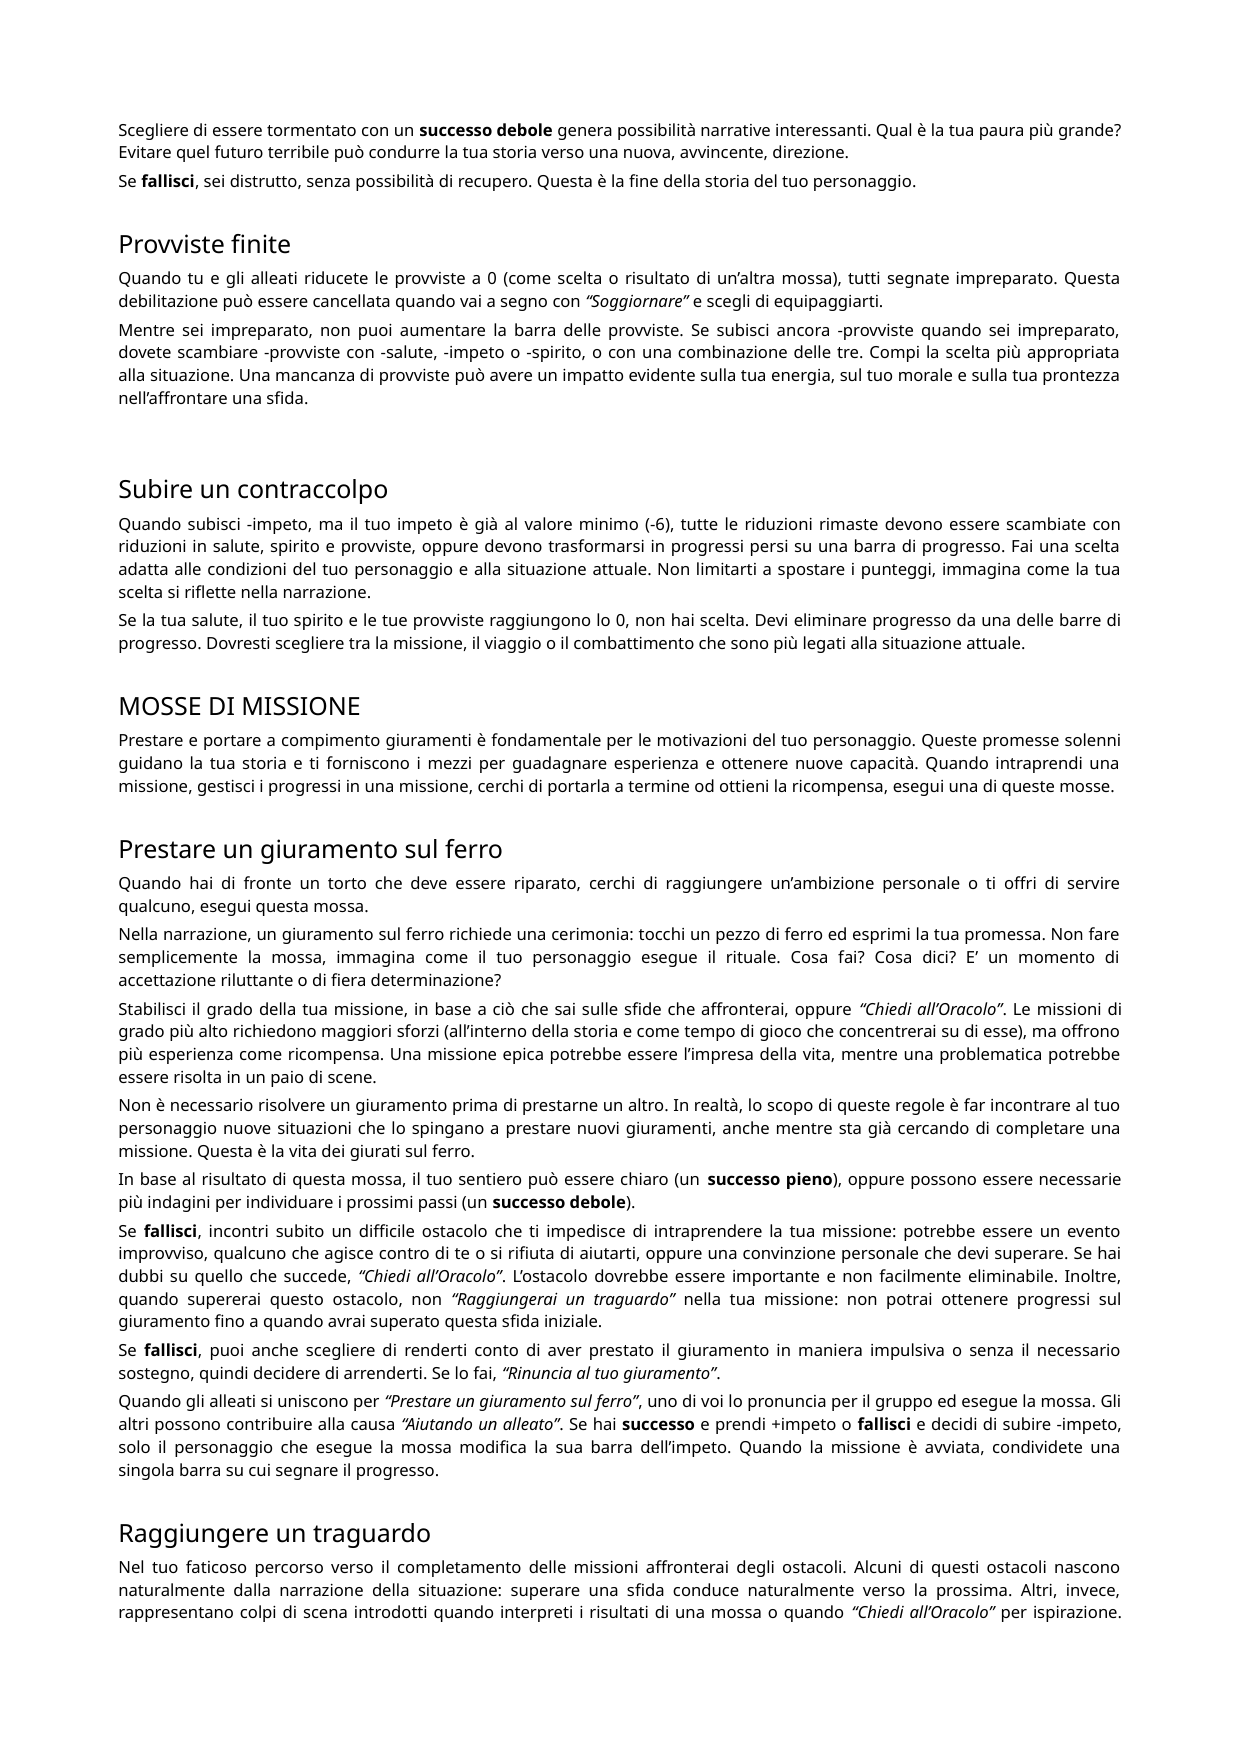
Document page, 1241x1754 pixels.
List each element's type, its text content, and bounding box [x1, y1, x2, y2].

text Quando gli alleati si uniscono per “Prestare un giuramento sul ferro”, uno di voi lo pronuncia per il gruppo ed esegue la mossa. Gli altri possono contribuire alla causa “Aiutando un alleato”. Se hai successo e prendi +impeto o fallisci e decidi di subire -impeto, solo il personaggio che esegue la mossa modifica la sua barra dell’impeto. Quando la missione è avviata, condividete una singola barra su cui segnare il progresso. [118, 1390, 1122, 1481]
text Quando hai di fronte un torto che deve essere riparato, cerchi di raggiungere un’ambizione personale o ti offri di servire qualcuno, esegui questa mossa. [118, 872, 1122, 917]
text Prestare un giuramento sul ferro [118, 832, 1122, 866]
text Subire un contraccolpo [118, 472, 1122, 506]
text Se fallisci, sei distrutto, senza possibilità di recupero. Questa è la fine della storia del tuo personaggio. [118, 169, 1122, 192]
text Nel tuo faticoso percorso verso il completamento delle missioni affronterai degli ostacoli. Alcuni di questi ostacoli nascono naturalmente dalla narrazione della situazione: superare una sfida conduce naturalmente verso la prossima. Altri, invece, rappresentano colpi di scena introdotti quando interpreti i risultati di una mossa o quando “Chiedi all’Oracolo” per ispirazione. [118, 1556, 1122, 1624]
text Stabilisci il grado della tua missione, in base a ciò che sai sulle sfide che affronterai, oppure “Chiedi all’Oracolo”. Le missioni di grado più alto richiedono maggiori sforzi (all’interno della storia e come tempo di gioco che concentrerai su di esse), ma offrono più esperienza come ricompensa. Una missione epica potrebbe essere l’impresa della vita, mentre una problematica potrebbe essere risolta in un paio di scene. [118, 997, 1122, 1088]
text Non è necessario risolvere un giuramento prima di prestarne un altro. In realtà, lo scopo di queste regole è far incontrare al tuo personaggio nuove situazioni che lo spingano a prestare nuovi giuramenti, anche mentre sta già cercando di completare una missione. Questa è la vita dei giurati sul ferro. [118, 1094, 1122, 1162]
text Se fallisci, incontri subito un difficile ostacolo che ti impedisce di intraprendere la tua missione: potrebbe essere un evento improvviso, qualcuno che agisce contro di te o si rifiuta di aiutarti, oppure una convinzione personale che devi superare. Se hai dubbi su quello che succede, “Chiedi all’Oracolo”. L’ostacolo dovrebbe essere importante e non facilmente eliminabile. Inoltre, quando supererai questo ostacolo, non “Raggiungerai un traguardo” nella tua missione: non potrai ottenere progressi sul giuramento fino a quando avrai superato questa sfida iniziale. [118, 1219, 1122, 1333]
text Raggiungere un traguardo [118, 1516, 1122, 1549]
text Provviste finite [118, 227, 1122, 261]
text In base al risultato di questa mossa, il tuo sentiero può essere chiaro (un successo pieno), oppure possono essere necessarie più indagini per individuare i prossimi passi (un successo debole). [118, 1168, 1122, 1213]
text Se fallisci, puoi anche scegliere di renderti conto di aver prestato il giuramento in maniera impulsiva o senza il necessario sostegno, quindi decidere di arrenderti. Se lo fai, “Rinuncia al tuo giuramento”. [118, 1339, 1122, 1384]
text MOSSE DI MISSIONE [118, 689, 1122, 723]
text Nella narrazione, un giuramento sul ferro richiede una cerimonia: tocchi un pezzo di ferro ed esprimi la tua promessa. Non fare semplicemente la mossa, immagina come il tuo personaggio esegue il rituale. Cosa fai? Cosa dici? E’ un momento di accettazione riluttante o di fiera determinazione? [118, 923, 1122, 991]
text Quando tu e gli alleati riducete le provviste a 0 (come scelta o risultato di un’altra mossa), tutti segnate impreparato. Questa debilitazione può essere cancellata quando vai a segno con “Soggiornare” e scegli di equipaggiarti. [118, 267, 1122, 312]
text Prestare e portare a compimento giuramenti è fondamentale per le motivazioni del tuo personaggio. Queste promesse solenni guidano la tua storia e ti forniscono i mezzi per guadagnare esperienza e ottenere nuove capacità. Quando intraprendi una missione, gestisci i progressi in una missione, cerchi di portarla a termine od ottieni la ricompensa, esegui una di queste mosse. [118, 729, 1122, 797]
text Scegliere di essere tormentato con un successo debole genera possibilità narrative interessanti. Qual è la tua paura più grande? Evitare quel futuro terribile può condurre la tua storia verso una nuova, avvincente, direzione. [118, 118, 1122, 163]
text Quando subisci -impeto, ma il tuo impeto è già al valore minimo (-6), tutte le riduzioni rimaste devono essere scambiate con riduzioni in salute, spirito e provviste, oppure devono trasformarsi in progressi persi su una barra di progresso. Fai una scelta adatta alle condizioni del tuo personaggio e alla situazione attuale. Non limitarti a spostare i punteggi, immagina come la tua scelta si riflette nella narrazione. [118, 512, 1122, 603]
text Se la tua salute, il tuo spirito e le tue provviste raggiungono lo 0, non hai scelta. Devi eliminare progresso da una delle barre di progresso. Dovresti scegliere tra la missione, il viaggio o il combattimento che sono più legati alla situazione attuale. [118, 609, 1122, 654]
text Mentre sei impreparato, non puoi aumentare la barra delle provviste. Se subisci ancora -provviste quando sei impreparato, dovete scambiare -provviste con -salute, -impeto o -spirito, o con una combinazione delle tre. Compi la scelta più appropriata alla situazione. Una mancanza di provviste può avere un impatto evidente sulla tua energia, sul tuo morale e sulla tua prontezza nell’affrontare una sfida. [118, 318, 1122, 409]
